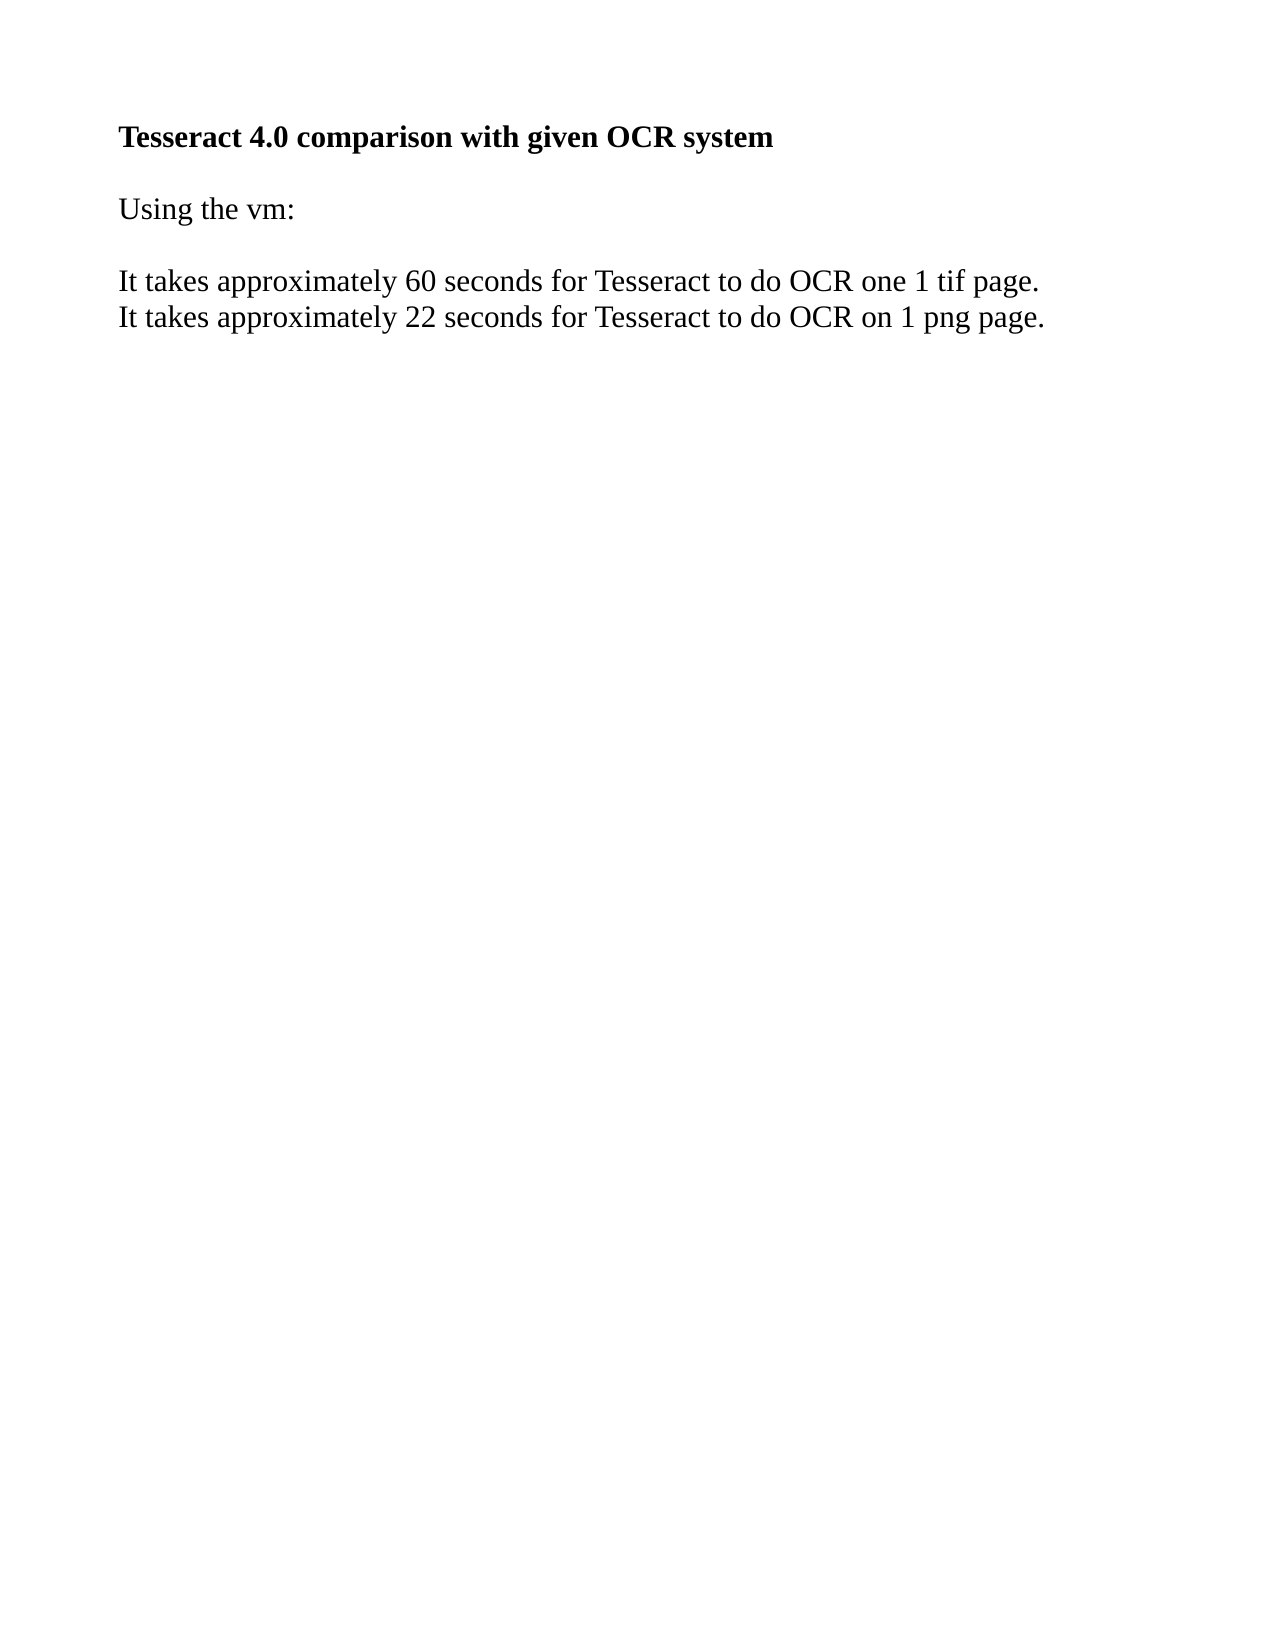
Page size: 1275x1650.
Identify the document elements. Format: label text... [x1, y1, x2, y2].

text It takes approximately 22 seconds for Tesseract to do OCR on 1 png page. [118, 298, 1157, 334]
text Tesseract 4.0 comparison with given OCR system [118, 118, 1157, 154]
text It takes approximately 60 seconds for Tesseract to do OCR one 1 tif page. [118, 262, 1157, 298]
text Using the vm: [118, 190, 1157, 226]
